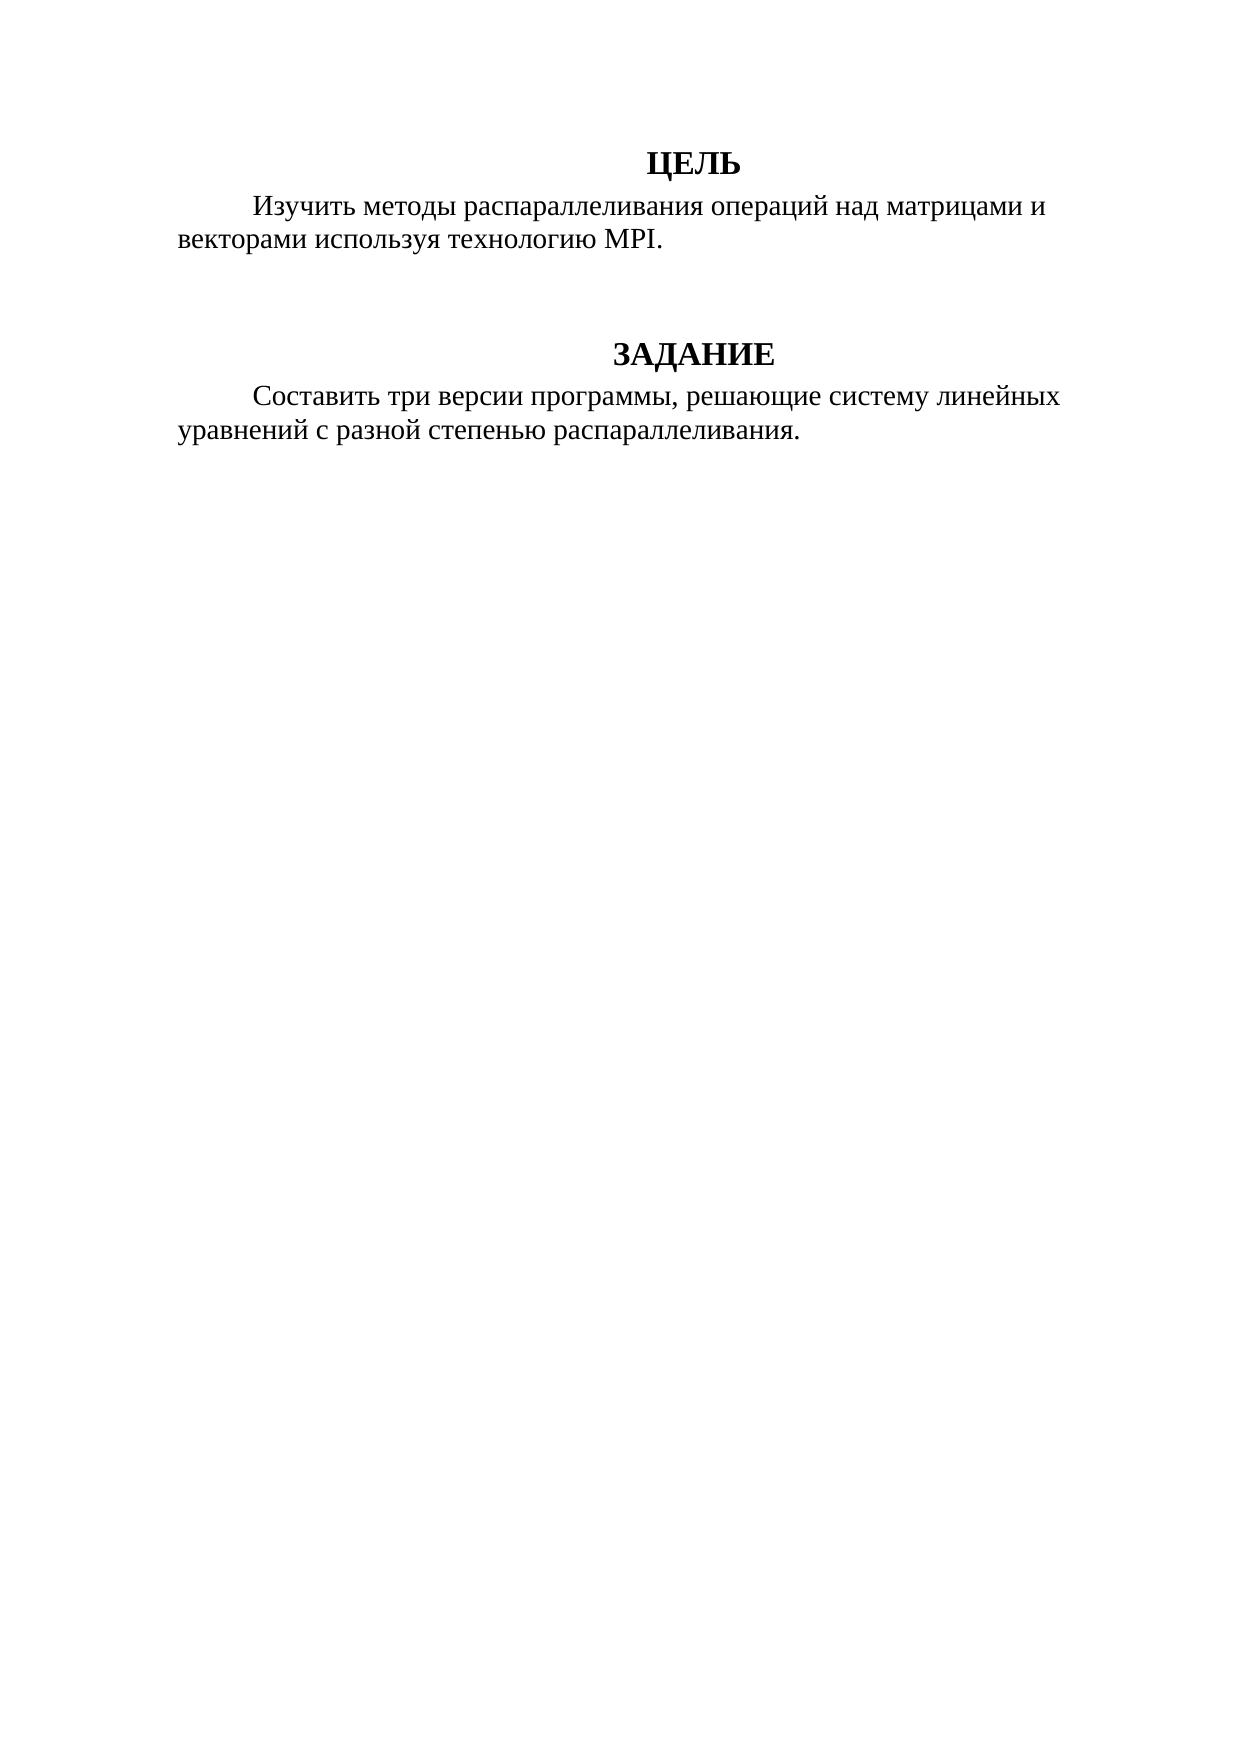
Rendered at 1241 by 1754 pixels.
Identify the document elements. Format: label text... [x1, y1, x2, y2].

text Изучить методы распараллеливания операций над матрицами и векторами используя технологию MPI. [177, 188, 1152, 255]
text ЦЕЛЬ [177, 143, 1152, 181]
text Составить три версии программы, решающие систему линейных уравнений с разной степенью распараллеливания. [177, 378, 1152, 446]
text ЗАДАНИЕ [177, 334, 1152, 372]
